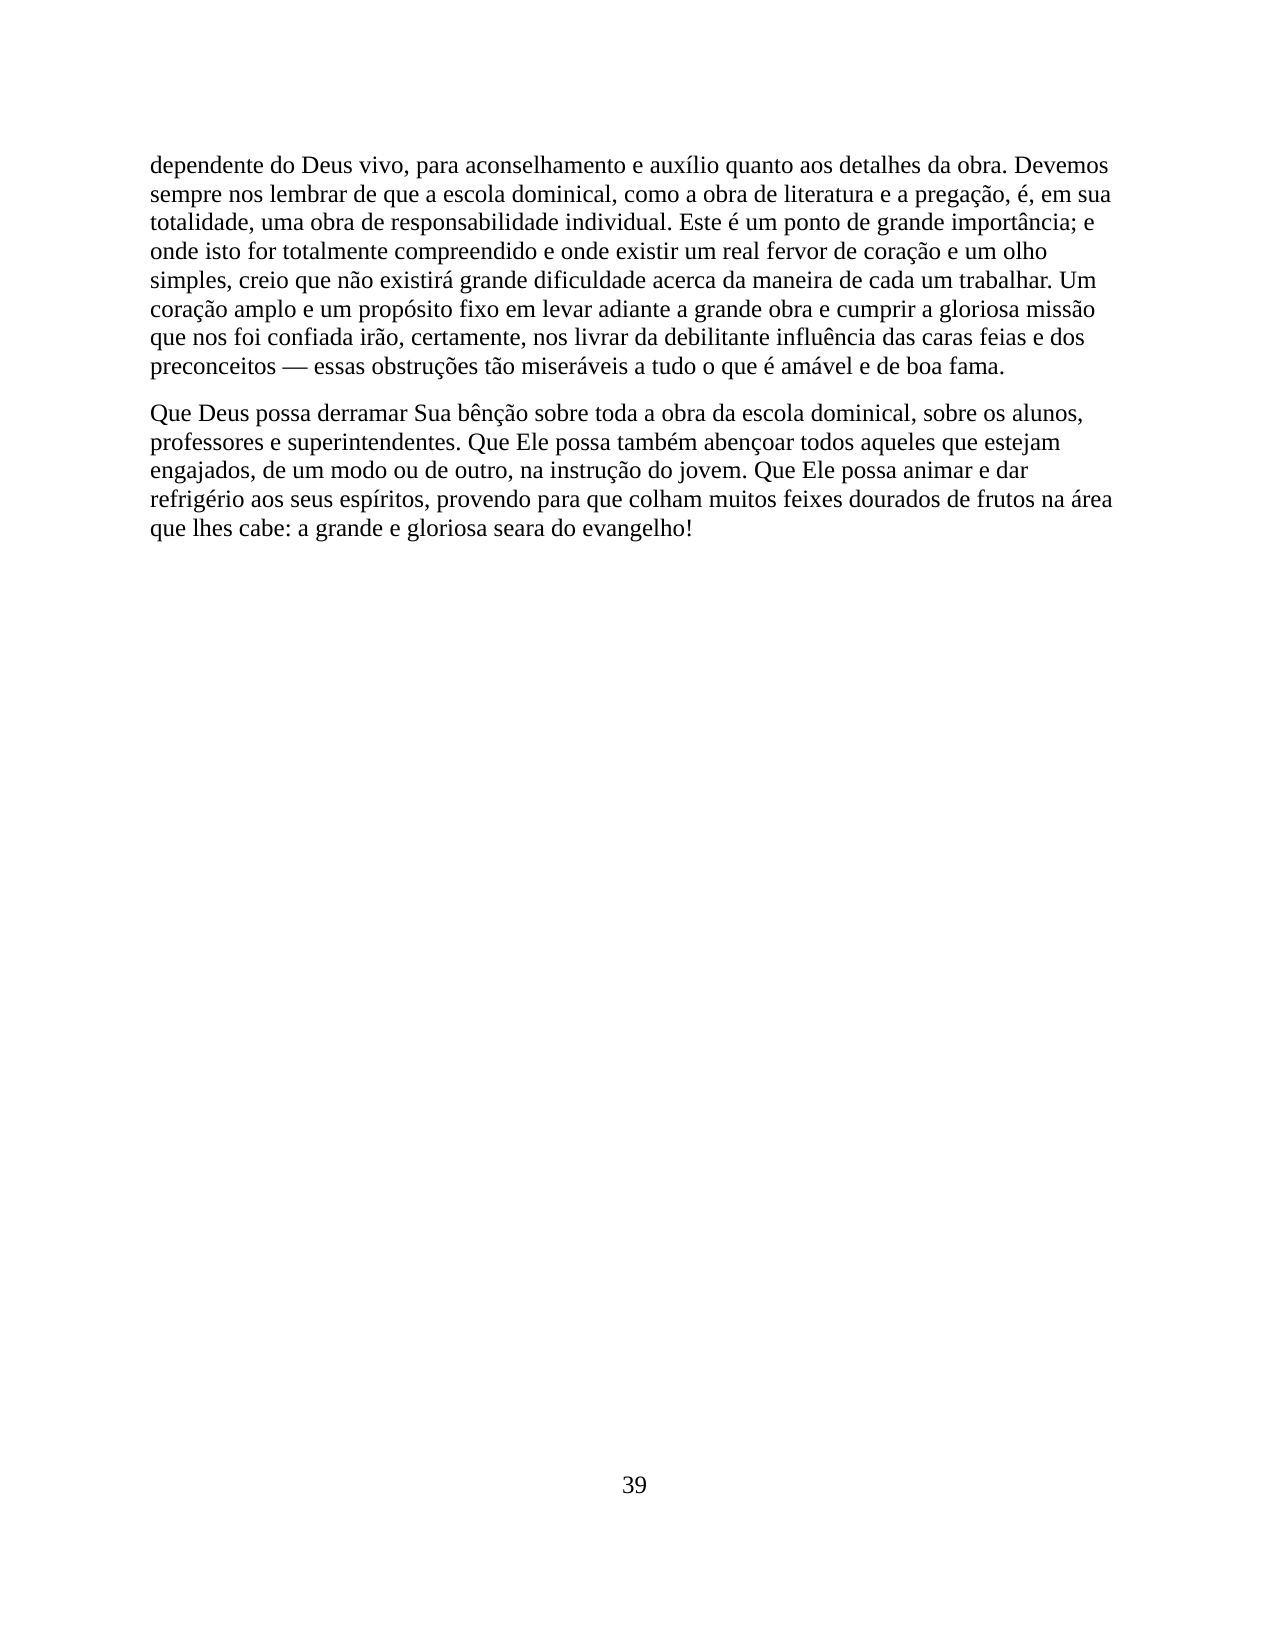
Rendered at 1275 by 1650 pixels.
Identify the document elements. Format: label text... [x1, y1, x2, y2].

text dependente do Deus vivo, para aconselhamento e auxílio quanto aos detalhes da obra. Devemos sempre nos lembrar de que a escola dominical, como a obra de literatura e a pregação, é, em sua totalidade, uma obra de responsabilidade individual. Este é um ponto de grande importância; e onde isto for totalmente compreendido e onde existir um real fervor de coração e um olho simples, creio que não existirá grande dificuldade acerca da maneira de cada um trabalhar. Um coração amplo e um propósito fixo em levar adiante a grande obra e cumprir a gloriosa missão que nos foi confiada irão, certamente, nos livrar da debilitante influência das caras feias e dos preconceitos — essas obstruções tão miseráveis a tudo o que é amável e de boa fama. [150, 150, 1125, 380]
text Que Deus possa derramar Sua bênção sobre toda a obra da escola dominical, sobre os alunos, professores e superintendentes. Que Ele possa também abençoar todos aqueles que estejam engajados, de um modo ou de outro, na instrução do jovem. Que Ele possa animar e dar refrigério aos seus espíritos, provendo para que colham muitos feixes dourados de frutos na área que lhes cabe: a grande e gloriosa seara do evangelho! [150, 398, 1125, 542]
